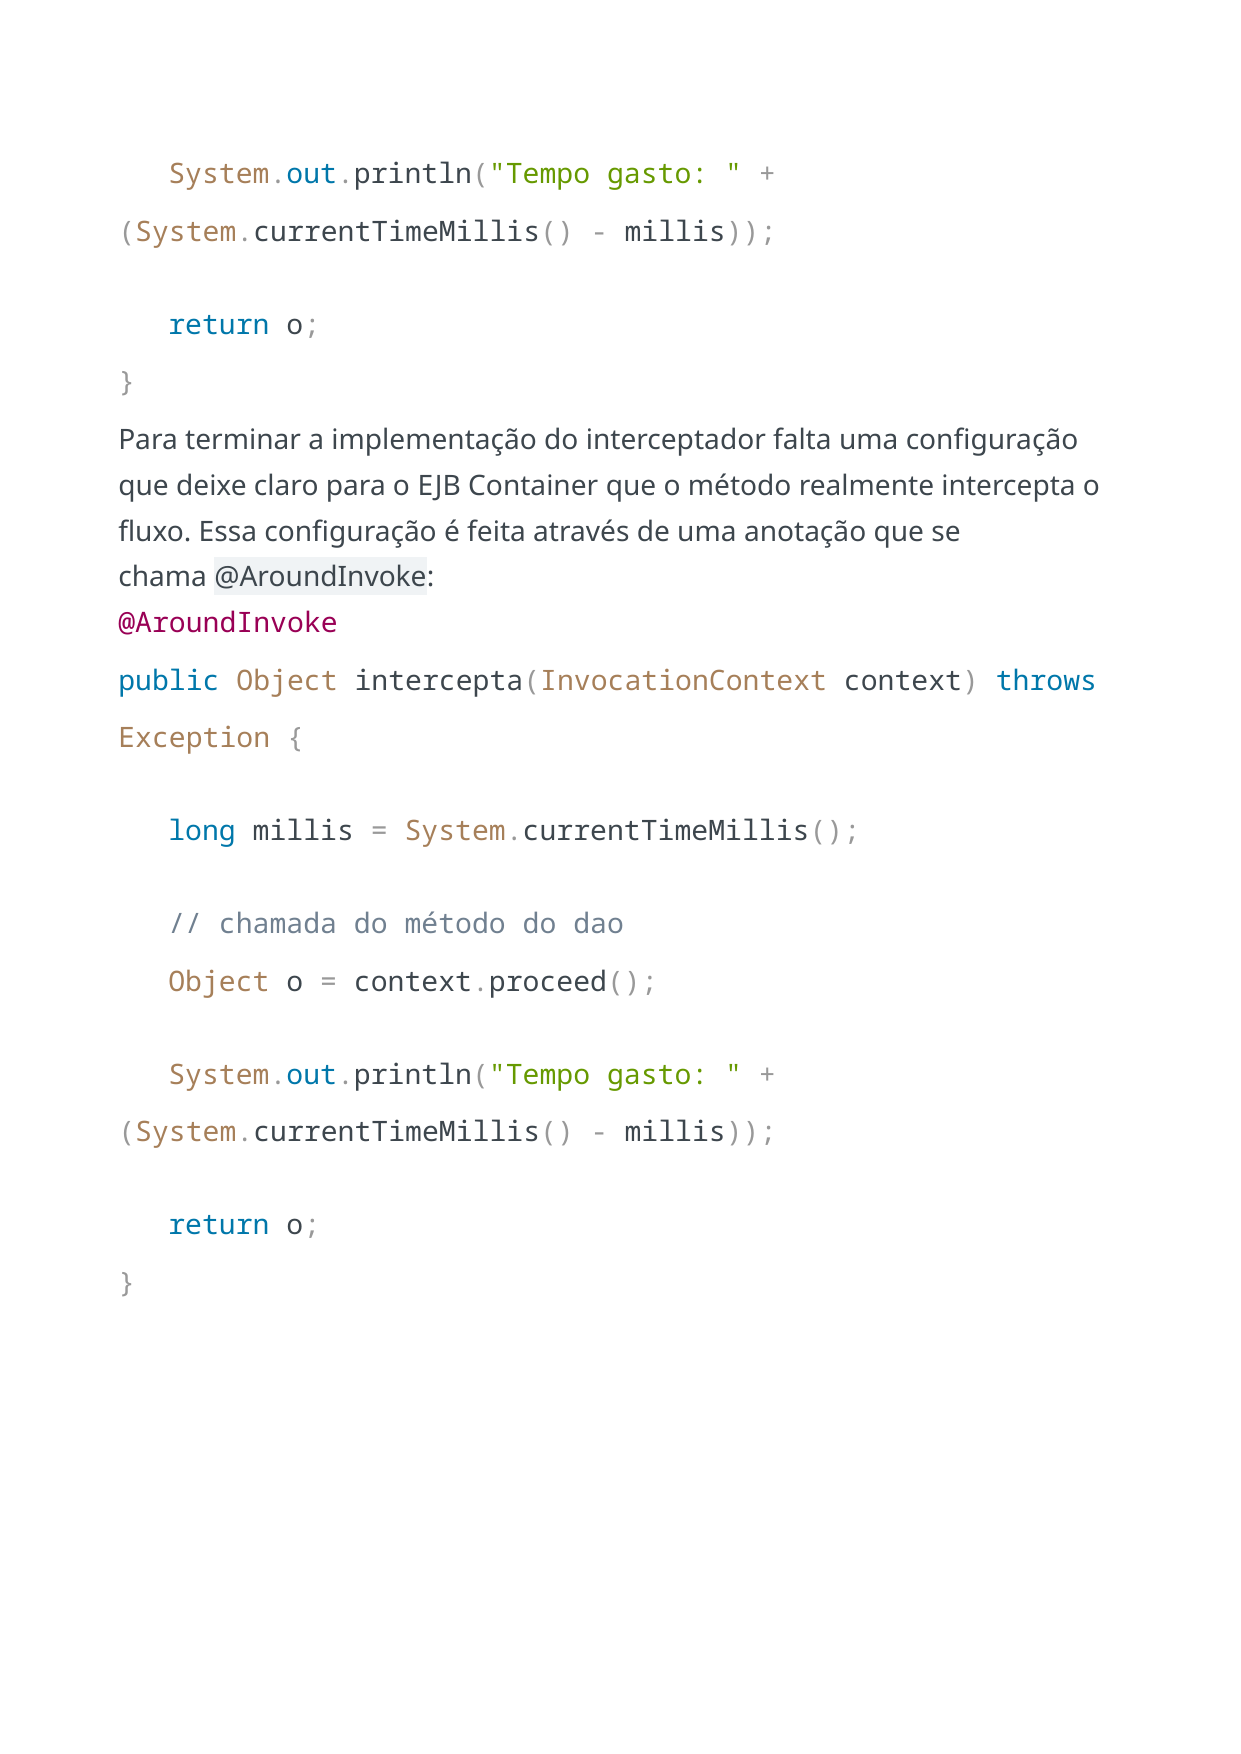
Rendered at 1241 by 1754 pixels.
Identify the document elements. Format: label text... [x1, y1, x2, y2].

text return o; [118, 304, 1122, 342]
text // chamada do método do dao [118, 903, 1122, 942]
text long millis = System.currentTimeMillis(); [118, 811, 1122, 849]
text Para terminar a implementação do interceptador falta uma configuração que deixe claro para o EJB Container que o método realmente intercepta o fluxo. Essa configuração é feita através de uma anotação que se chama @AroundInvoke: [118, 419, 1122, 595]
text @AroundInvoke [118, 603, 1122, 641]
text } [118, 361, 1122, 400]
text Object o = context.proceed(); [118, 961, 1122, 999]
text public Object intercepta(InvocationContext context) throws Exception { [118, 660, 1122, 756]
text System.out.println("Tempo gasto: " + (System.currentTimeMillis() - millis)); [118, 153, 1122, 249]
text return o; [118, 1204, 1122, 1243]
text System.out.println("Tempo gasto: " + (System.currentTimeMillis() - millis)); [118, 1054, 1122, 1150]
text } [118, 1262, 1122, 1300]
